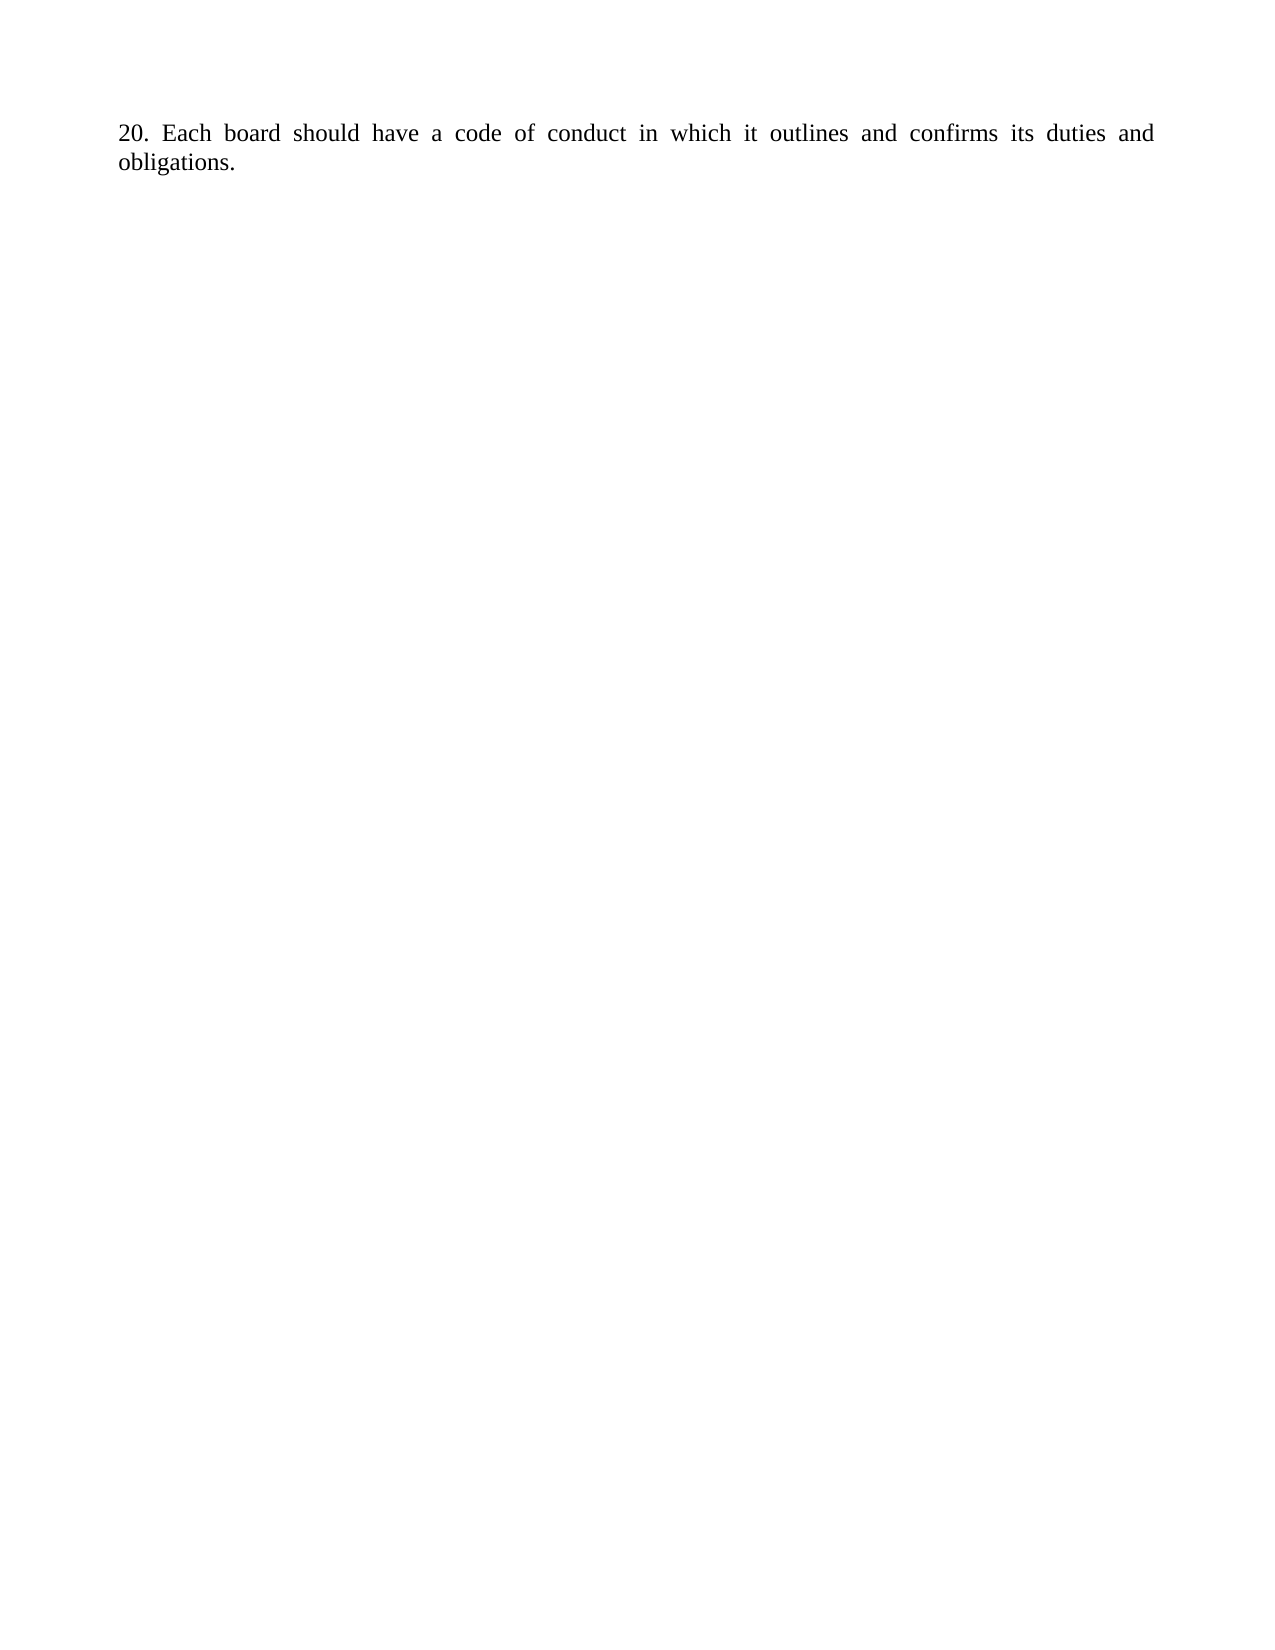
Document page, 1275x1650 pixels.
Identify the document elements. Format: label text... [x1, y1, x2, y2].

text 20. Each board should have a code of conduct in which it outlines and confirms its duties and obligations. [118, 118, 1157, 176]
